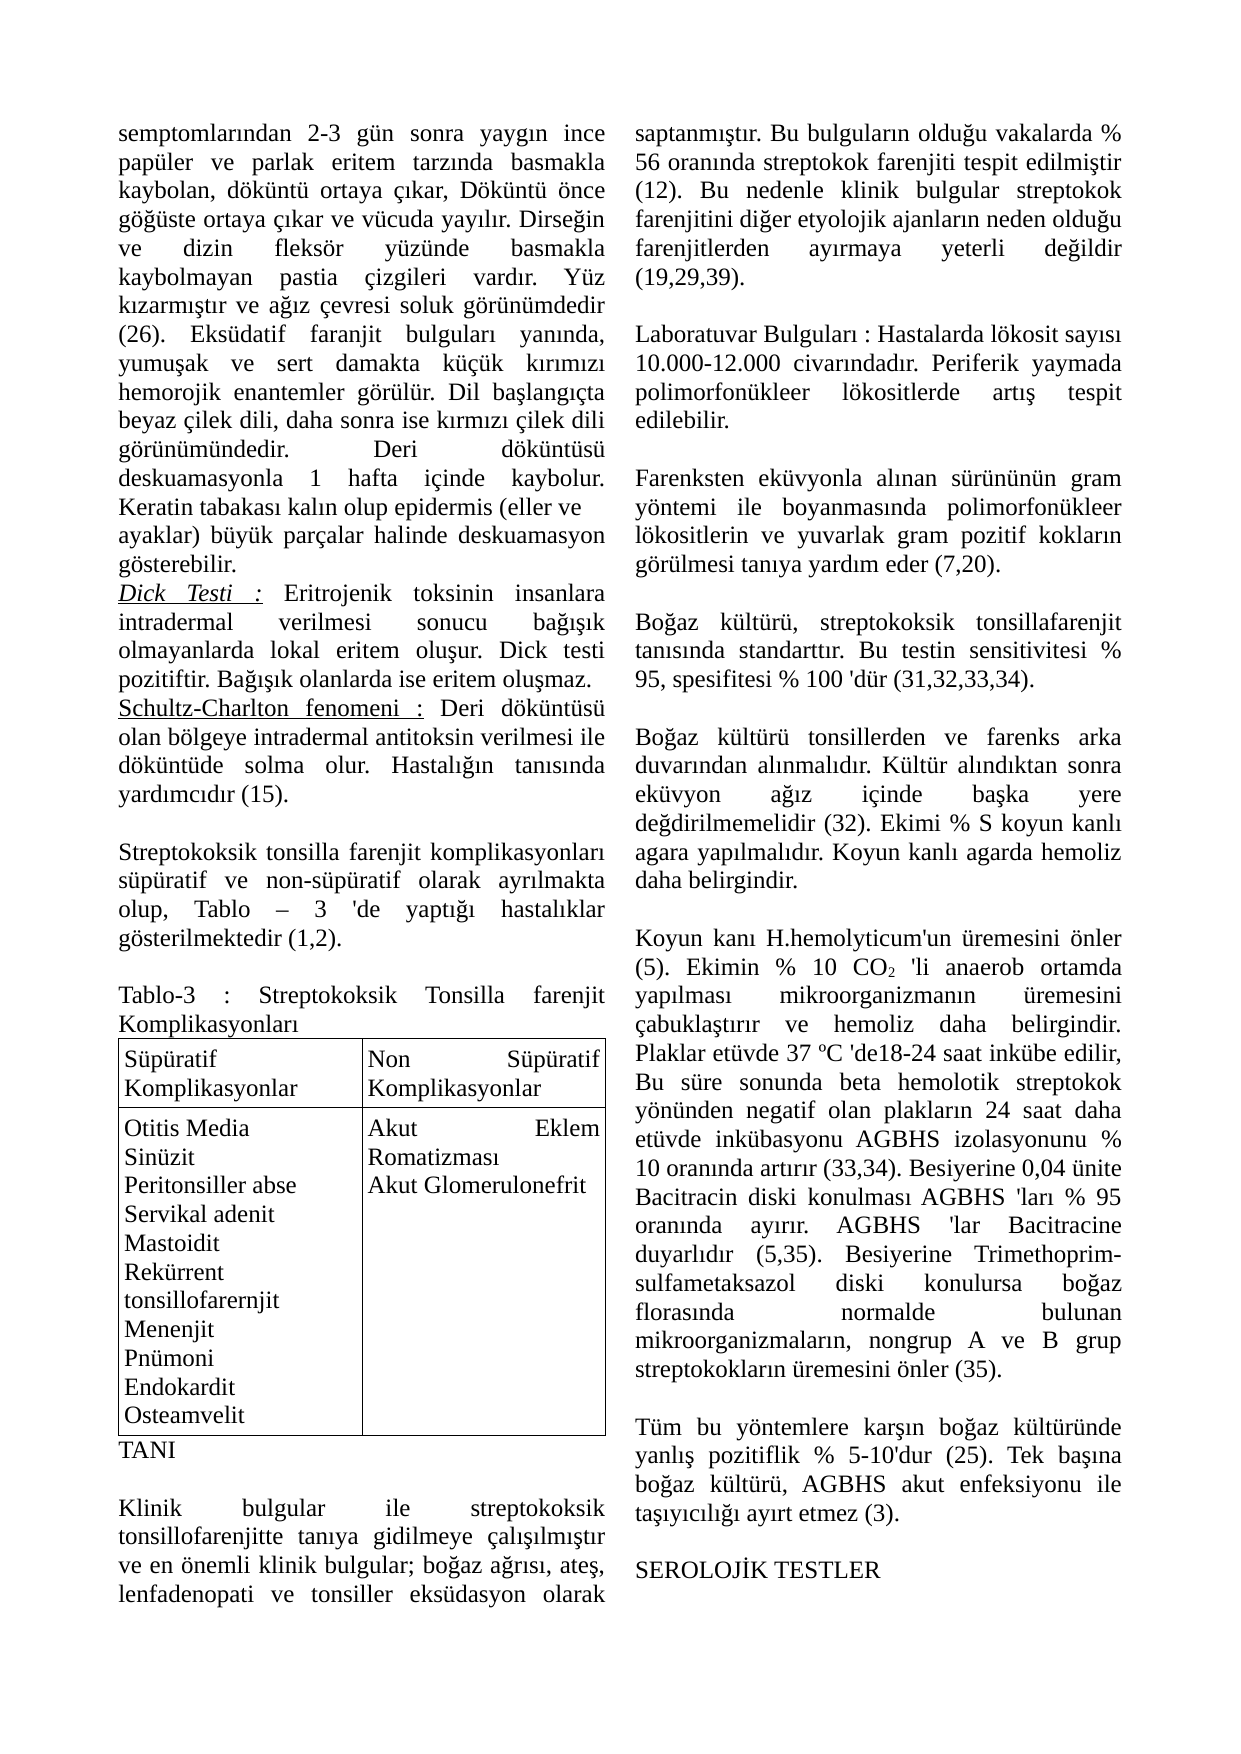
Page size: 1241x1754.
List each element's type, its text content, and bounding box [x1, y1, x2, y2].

text Schultz-Charlton fenomeni : Deri döküntüsü olan bölgeye intradermal antitoksin verilmesi ile döküntüde solma olur. Hastalığın tanısında yardımcıdır (15). [118, 693, 605, 808]
text Streptokoksik tonsilla farenjit komplikasyonları süpüratif ve non-süpüratif olarak ayrılmakta olup, Tablo – 3 'de yaptığı hastalıklar gösterilmektedir (1,2). [118, 837, 605, 952]
text SEROLOJİK TESTLER [635, 1556, 1122, 1584]
text Farenksten eküvyonla alınan sürününün gram yöntemi ile boyanmasında polimorfonükleer lökositlerin ve yuvarlak gram pozitif kokların görülmesi tanıya yardım eder (7,20). [635, 463, 1122, 578]
text ayaklar) büyük parçalar halinde deskuamasyon gösterebilir. [118, 521, 605, 578]
text saptanmıştır. Bu bulguların olduğu vakalarda % 56 oranında streptokok farenjiti tespit edilmiştir (12). Bu nedenle klinik bulgular streptokok farenjitini diğer etyolojik ajanların neden olduğu farenjitlerden ayırmaya yeterli değildir (19,29,39). [635, 118, 1122, 291]
text TANI [118, 1436, 605, 1464]
text Klinik bulgular ile streptokoksik tonsillofarenjitte tanıya gidilmeye çalışılmıştır ve en önemli klinik bulgular; boğaz ağrısı, ateş, lenfadenopati ve tonsiller eksüdasyon olarak [118, 1493, 605, 1608]
text semptomlarından 2-3 gün sonra yaygın ince papüler ve parlak eritem tarzında basmakla kaybolan, döküntü ortaya çıkar, Döküntü önce göğüste ortaya çıkar ve vücuda yayılır. Dirseğin ve dizin fleksör yüzünde basmakla kaybolmayan pastia çizgileri vardır. Yüz kızarmıştır ve ağız çevresi soluk görünümdedir (26). Eksüdatif faranjit bulguları yanında, yumuşak ve sert damakta küçük kırımızı hemorojik enantemler görülür. Dil başlangıçta beyaz çilek dili, daha sonra ise kırmızı çilek dili görünümündedir. Deri döküntüsü deskuamasyonla 1 hafta içinde kaybolur. Keratin tabakası kalın olup epidermis (eller ve [118, 118, 605, 521]
text Boğaz kültürü tonsillerden ve farenks arka duvarından alınmalıdır. Kültür alındıktan sonra eküvyon ağız içinde başka yere değdirilmemelidir (32). Ekimi % S koyun kanlı agara yapılmalıdır. Koyun kanlı agarda hemoliz daha belirgindir. [635, 722, 1122, 894]
text Laboratuvar Bulguları : Hastalarda lökosit sayısı 10.000-12.000 civarındadır. Periferik yaymada polimorfonükleer lökositlerde artış tespit edilebilir. [635, 319, 1122, 434]
table_cell Akut Eklem Romatizması Akut Glomerulonefrit [363, 1108, 605, 1435]
text Tüm bu yöntemlere karşın boğaz kültüründe yanlış pozitiflik % 5-10'dur (25). Tek başına boğaz kültürü, AGBHS akut enfeksiyonu ile taşıyıcılığı ayırt etmez (3). [635, 1412, 1122, 1527]
text Boğaz kültürü, streptokoksik tonsillafarenjit tanısında standarttır. Bu testin sensitivitesi % 95, spesifitesi % 100 'dür (31,32,33,34). [635, 607, 1122, 693]
table_header Non Süpüratif Komplikasyonlar [363, 1039, 605, 1107]
text Tablo-3 : Streptokoksik Tonsilla farenjit Komplikasyonları [118, 981, 605, 1038]
text Dick Testi : Eritrojenik toksinin insanlara intradermal verilmesi sonucu bağışık olmayanlarda lokal eritem oluşur. Dick testi pozitiftir. Bağışık olanlarda ise eritem oluşmaz. [118, 578, 605, 693]
table_cell Otitis Media Sinüzit Peritonsiller abse Servikal adenit Mastoidit Rekürrent tonsillofarernjit Menenjit Pnümoni Endokardit Osteamvelit [119, 1108, 362, 1435]
table_header Süpüratif Komplikasyonlar [119, 1039, 362, 1107]
text Koyun kanı H.hemolyticum'un üremesini önler (5). Ekimin % 10 CO2 'li anaerob ortamda yapılması mikroorganizmanın üremesini çabuklaştırır ve hemoliz daha belirgindir. Plaklar etüvde 37 ºC 'de18-24 saat inkübe edilir, Bu süre sonunda beta hemolotik streptokok yönünden negatif olan plakların 24 saat daha etüvde inkübasyonu AGBHS izolasyonunu % 10 oranında artırır (33,34). Besiyerine 0,04 ünite Bacitracin diski konulması AGBHS 'ları % 95 oranında ayırır. AGBHS 'lar Bacitracine duyarlıdır (5,35). Besiyerine Trimethoprim-sulfametaksazol diski konulursa boğaz florasında normalde bulunan mikroorganizmaların, nongrup A ve B grup streptokokların üremesini önler (35). [635, 923, 1122, 1383]
